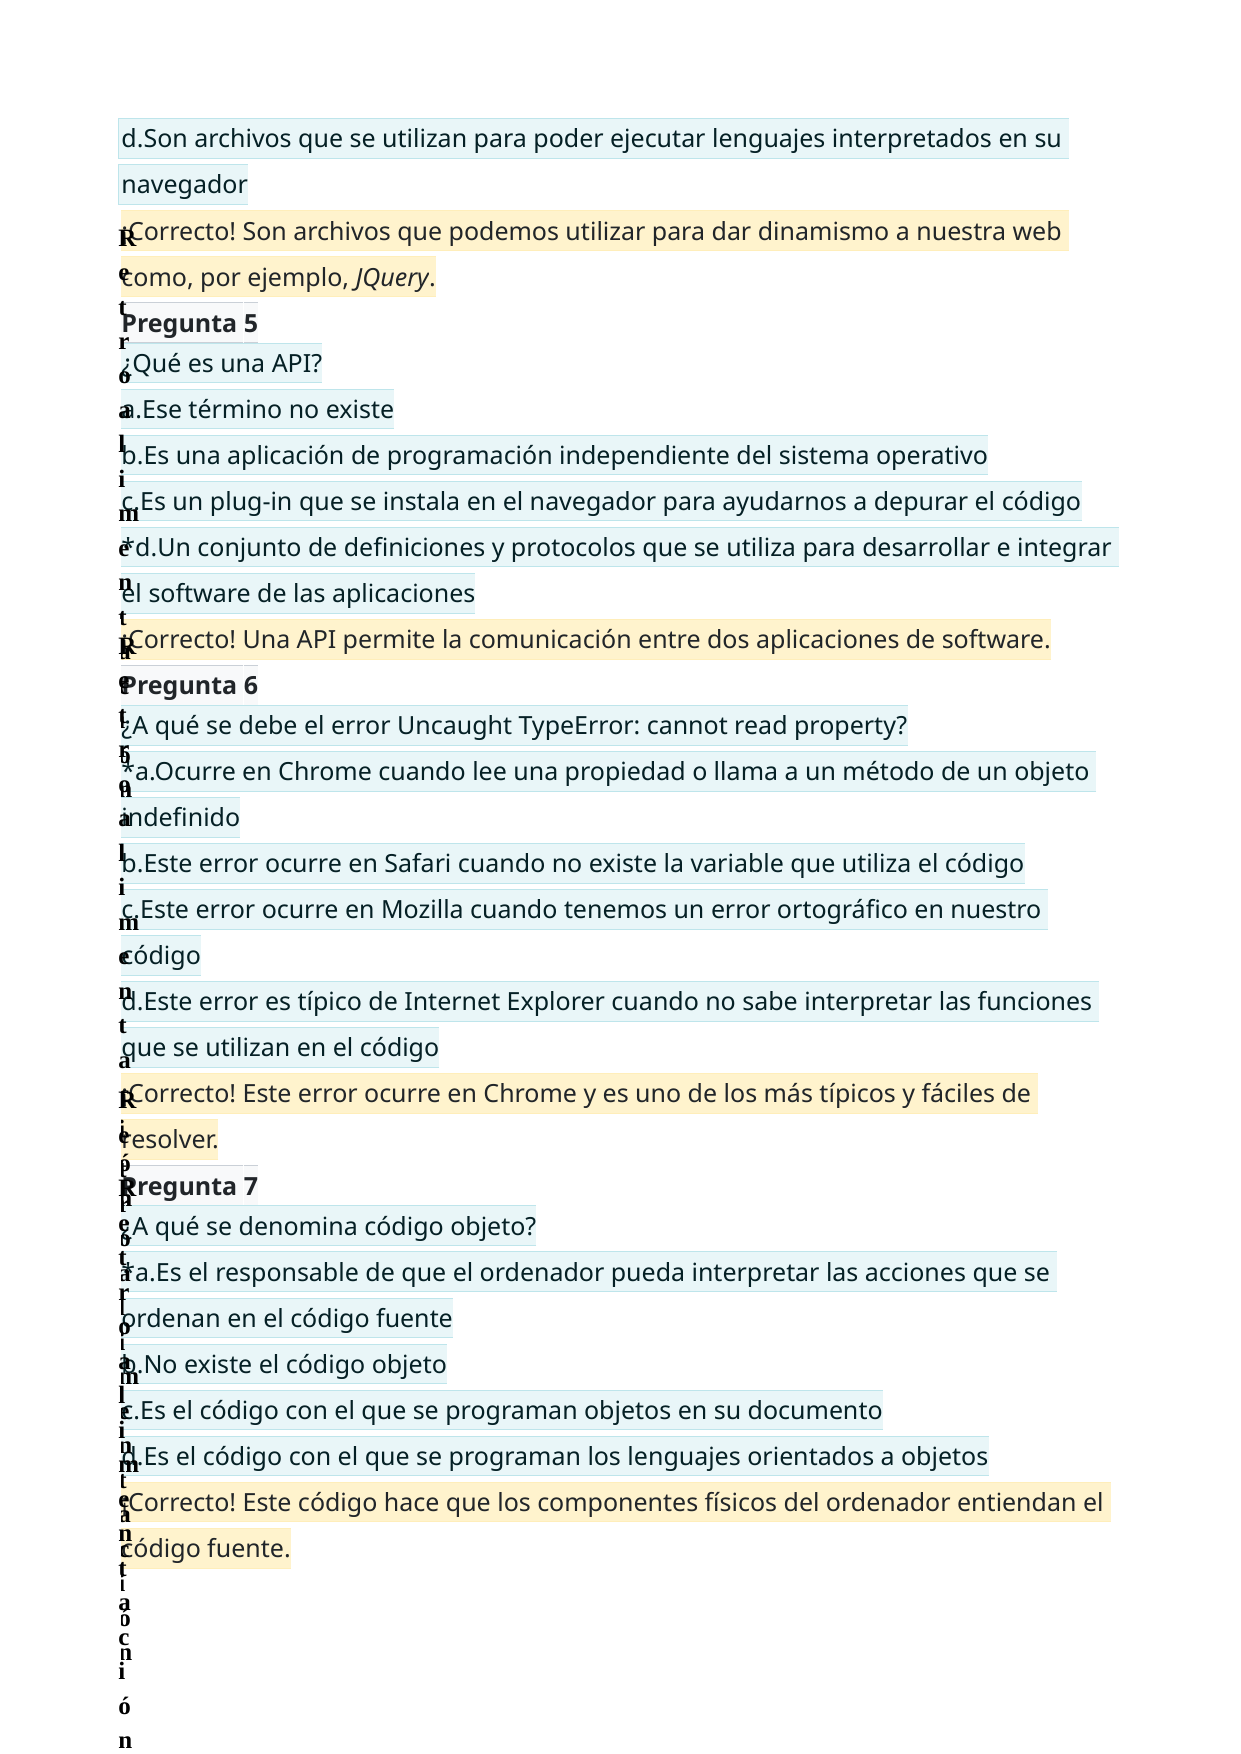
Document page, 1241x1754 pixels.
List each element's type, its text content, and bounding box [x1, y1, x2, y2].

text ¿A qué se denomina código objeto? [121, 1205, 1122, 1245]
subtitle Pregunta 6 [121, 665, 1122, 705]
text b.Es una aplicación de programación independiente del sistema operativo [121, 434, 1122, 474]
text ¡Correcto! Este error ocurre en Chrome y es uno de los más típicos y fáciles de resolver. [118, 1073, 1122, 1159]
text d.Este error es típico de Internet Explorer cuando no sabe interpretar las funciones que se utilizan en el código [121, 981, 1122, 1067]
text d.Son archivos que se utilizan para poder ejecutar lenguajes interpretados en su navegador [118, 118, 1122, 204]
text c.Es un plug-in que se instala en el navegador para ayudarnos a depurar el código [121, 481, 1122, 521]
text b.Este error ocurre en Safari cuando no existe la variable que utiliza el código [121, 843, 1122, 883]
text ¿A qué se debe el error Uncaught TypeError: cannot read property? [121, 705, 1122, 745]
text *a.Es el responsable de que el ordenador pueda interpretar las acciones que se ordenan en el código fuente [121, 1251, 1122, 1337]
text ¡Correcto! Este código hace que los componentes físicos del ordenador entiendan el código fuente. [121, 1482, 1122, 1568]
text a.Ese término no existe [121, 388, 1122, 428]
text ¡Correcto! Son archivos que podemos utilizar para dar dinamismo a nuestra web como, por ejemplo, JQuery. [118, 210, 1122, 296]
subtitle Pregunta 5 [121, 302, 1122, 342]
text d.Es el código con el que se programan los lenguajes orientados a objetos [121, 1436, 1122, 1476]
text ¿Qué es una API? [121, 342, 1122, 382]
text ¡Correcto! Una API permite la comunicación entre dos aplicaciones de software. [118, 619, 1122, 659]
text b.No existe el código objeto [121, 1343, 1122, 1383]
text c.Este error ocurre en Mozilla cuando tenemos un error ortográfico en nuestro código [121, 889, 1122, 975]
subtitle Pregunta 7 [123, 1165, 1122, 1205]
text *a.Ocurre en Chrome cuando lee una propiedad o llama a un método de un objeto indefinido [121, 751, 1122, 837]
text c.Es el código con el que se programan objetos en su documento [121, 1389, 1122, 1429]
text *d.Un conjunto de definiciones y protocolos que se utiliza para desarrollar e integrar el software de las aplicaciones [121, 527, 1122, 613]
